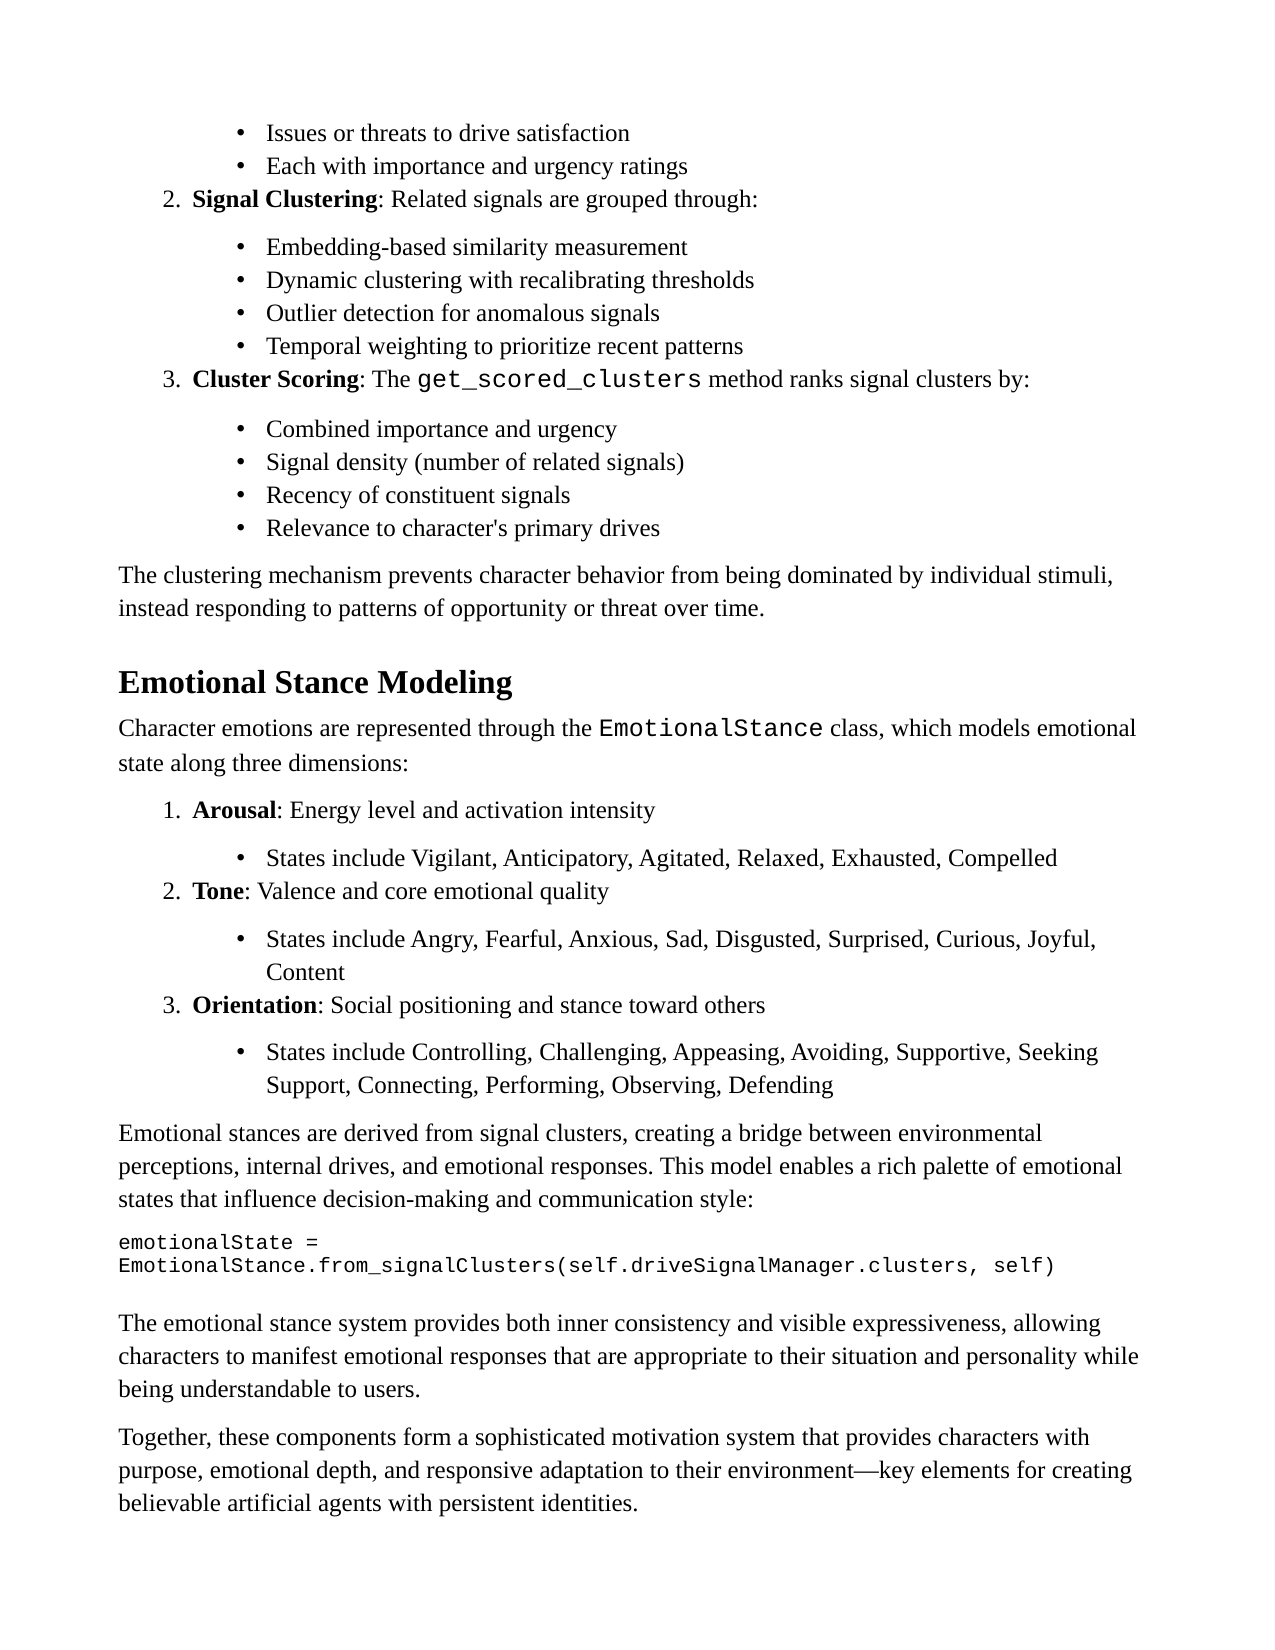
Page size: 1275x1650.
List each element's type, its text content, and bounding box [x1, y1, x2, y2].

list States include Controlling, Challenging, Appeasing, Avoiding, Supportive, Seeking Support, Connecting, Performing, Observing, Defending [236, 1037, 1157, 1099]
list Outlier detection for anomalous signals [236, 298, 1157, 327]
list Tone: Valence and core emotional quality [162, 876, 1157, 905]
list Signal Clustering: Related signals are grouped through: [162, 184, 1157, 213]
list States include Vigilant, Anticipatory, Agitated, Relaxed, Exhausted, Compelled [236, 843, 1157, 872]
text Together, these components form a sophisticated motivation system that provides characters with purpose, emotional depth, and responsive adaptation to their environment—key elements for creating believable artificial agents with persistent identities. [118, 1422, 1157, 1517]
list Arousal: Energy level and activation intensity [162, 796, 1157, 824]
list Relevance to character's primary drives [236, 513, 1157, 542]
list Orientation: Social positioning and stance toward others [162, 990, 1157, 1018]
text The clustering mechanism prevents character behavior from being dominated by individual stimuli, instead responding to patterns of opportunity or threat over time. [118, 561, 1157, 622]
text The emotional stance system provides both inner consistency and visible expressiveness, allowing characters to manifest emotional responses that are appropriate to their situation and personality while being understandable to users. [118, 1308, 1157, 1403]
list Temporal weighting to prioritize recent patterns [236, 331, 1157, 359]
list Embedding-based similarity measurement [236, 232, 1157, 261]
text Character emotions are represented through the EmotionalStance class, which models emotional state along three dimensions: [118, 713, 1157, 777]
text emotionalState = EmotionalStance.from_signalClusters(self.driveSignalManager.clusters, self) [118, 1232, 1157, 1279]
subtitle Emotional Stance Modeling [118, 662, 1157, 700]
list Recency of constituent signals [236, 480, 1157, 509]
list Combined importance and urgency [236, 414, 1157, 443]
list Signal density (number of related signals) [236, 447, 1157, 476]
list Each with importance and urgency ratings [236, 151, 1157, 180]
list Dynamic clustering with recalibrating thresholds [236, 265, 1157, 293]
list Cluster Scoring: The get_scored_clusters method ranks signal clusters by: [162, 364, 1157, 395]
list Issues or threats to drive satisfaction [236, 118, 1157, 147]
text Emotional stances are derived from signal clusters, creating a bridge between environmental perceptions, internal drives, and emotional responses. This model enables a rich palette of emotional states that influence decision-making and communication style: [118, 1118, 1157, 1213]
list States include Angry, Fearful, Anxious, Sad, Disgusted, Surprised, Curious, Joyful, Content [236, 924, 1157, 986]
